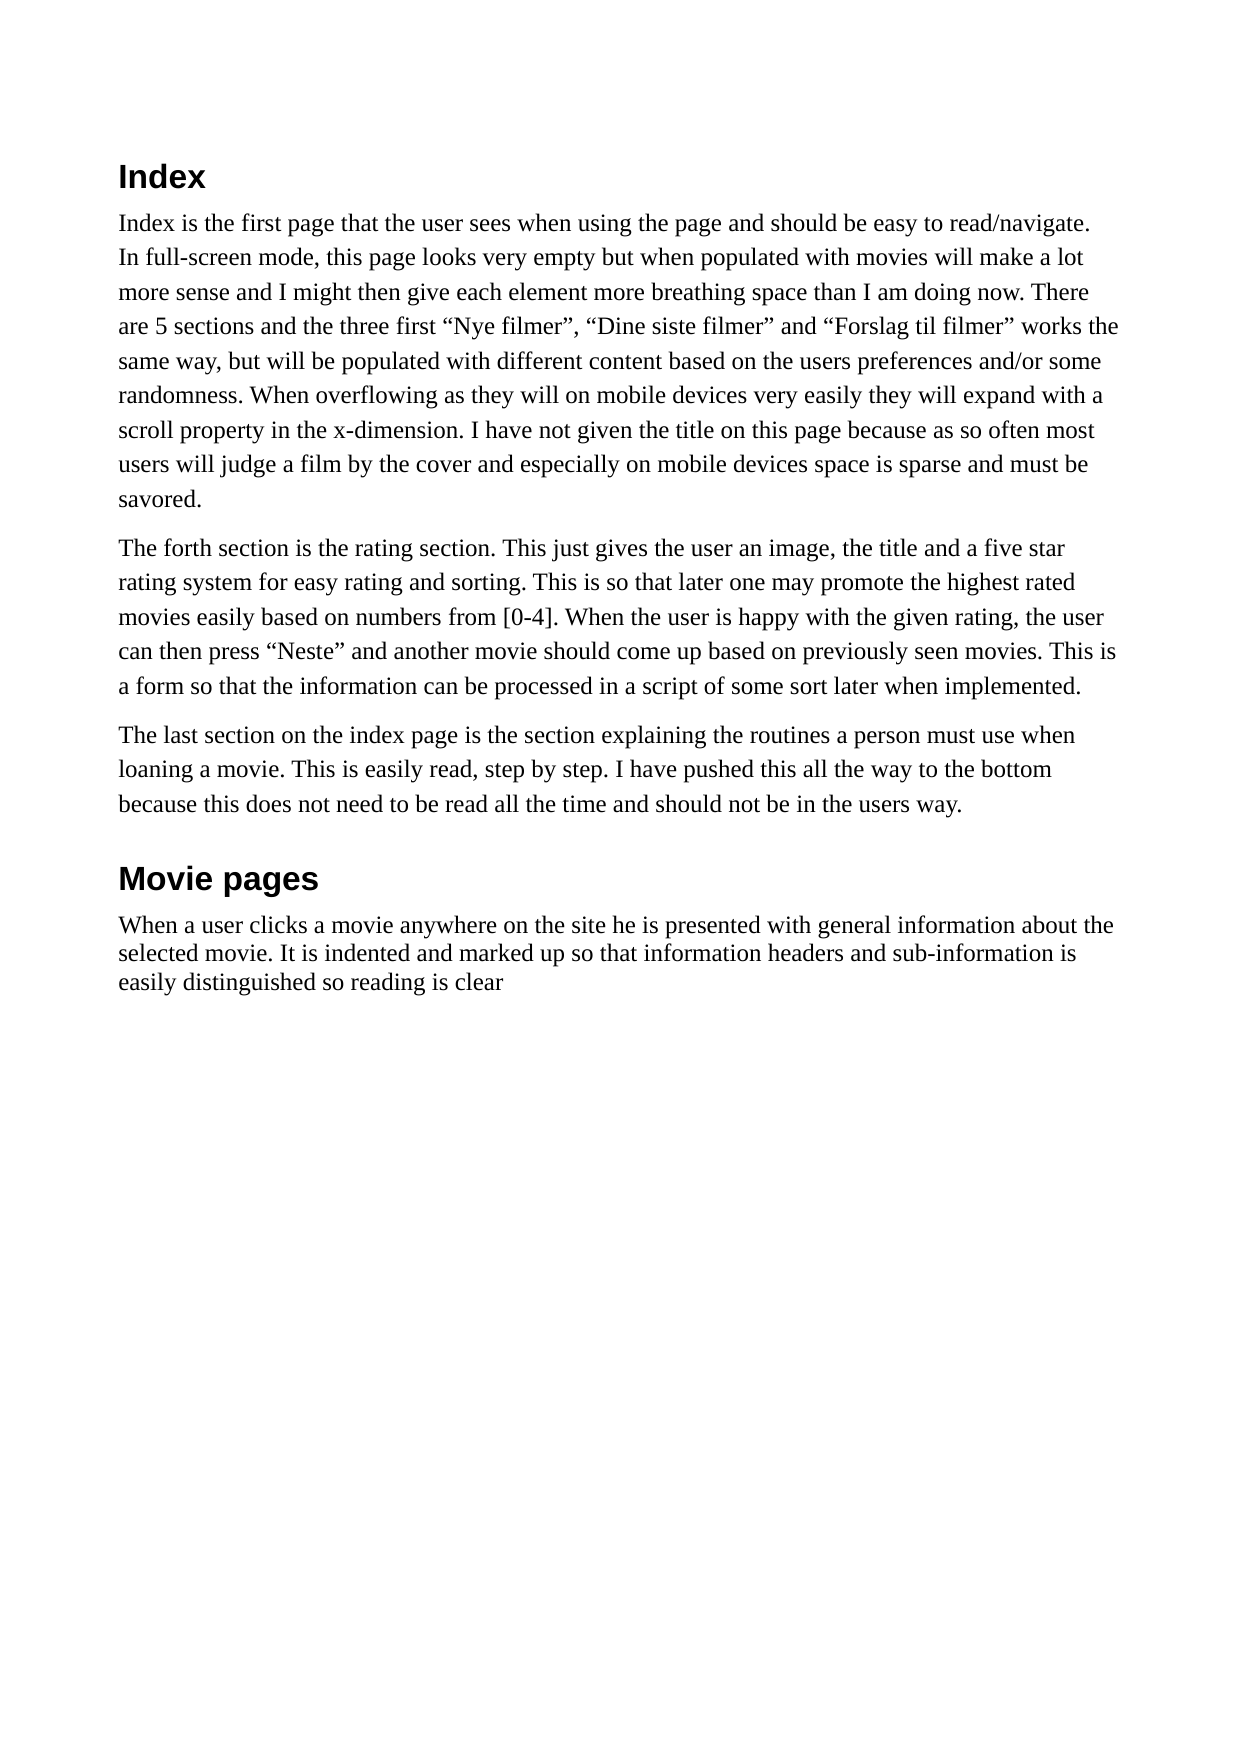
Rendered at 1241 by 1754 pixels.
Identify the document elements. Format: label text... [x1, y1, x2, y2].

text Index is the first page that the user sees when using the page and should be easy to read/navigate. In full-screen mode, this page looks very empty but when populated with movies will make a lot more sense and I might then give each element more breathing space than I am doing now. There are 5 sections and the three first “Nye filmer”, “Dine siste filmer” and “Forslag til filmer” works the same way, but will be populated with different content based on the users preferences and/or some randomness. When overflowing as they will on mobile devices very easily they will expand with a scroll property in the x-dimension. I have not given the title on this page because as so often most users will judge a film by the cover and especially on mobile devices space is sparse and must be savored. [118, 208, 1122, 512]
text When a user clicks a movie anywhere on the site he is presented with general information about the selected movie. It is indented and marked up so that information headers and sub-information is easily distinguished so reading is clear [118, 910, 1122, 1025]
text The forth section is the rating section. This just gives the user an image, the title and a five star rating system for easy rating and sorting. This is so that later one may promote the highest rated movies easily based on numbers from [0-4]. When the user is happy with the given rating, the user can then press “Neste” and another movie should come up based on previously seen movies. This is a form so that the information can be processed in a script of some sort later when implemented. [118, 533, 1122, 699]
text The last section on the index page is the section explaining the routines a person must use when loaning a movie. This is easily read, step by step. I have pushed this all the way to the bottom because this does not need to be read all the time and should not be in the users way. [118, 720, 1122, 817]
subtitle Index [118, 118, 1122, 195]
subtitle Movie pages [118, 859, 1122, 897]
